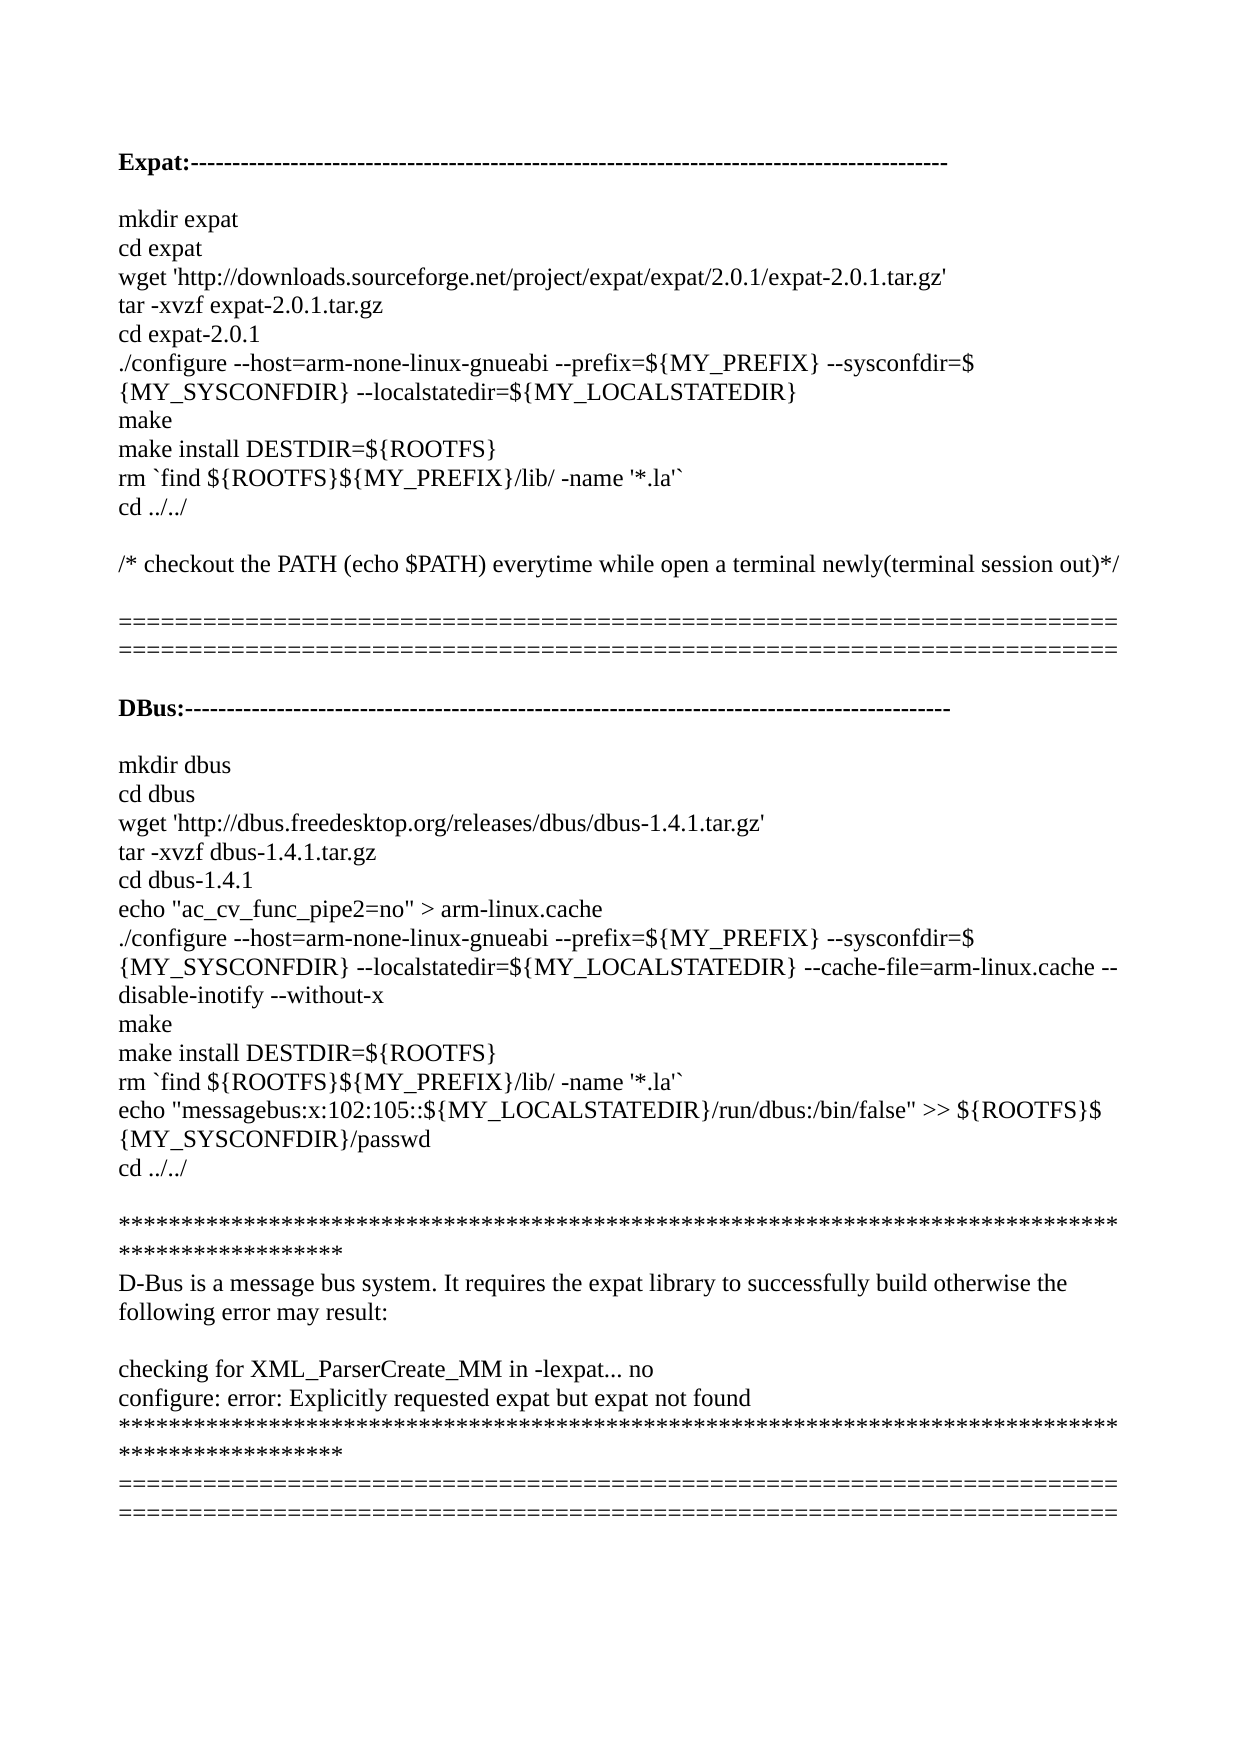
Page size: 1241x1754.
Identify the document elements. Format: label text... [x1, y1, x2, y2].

text cd ../../ [118, 492, 1122, 521]
text ************************************************************************************************** [118, 1412, 1122, 1469]
text wget 'http://dbus.freedesktop.org/releases/dbus/dbus-1.4.1.tar.gz' [118, 808, 1122, 837]
text cd dbus [118, 779, 1122, 808]
text DBus:-------------------------------------------------------------------------------------------- [118, 693, 1122, 722]
text cd expat-2.0.1 [118, 319, 1122, 348]
text checking for XML_ParserCreate_MM in -lexpat... no [118, 1354, 1122, 1383]
text echo "ac_cv_func_pipe2=no" > arm-linux.cache [118, 894, 1122, 923]
text ************************************************************************************************** [118, 1211, 1122, 1268]
text tar -xvzf dbus-1.4.1.tar.gz [118, 837, 1122, 866]
text ============================================================================================================================================== [118, 1469, 1122, 1527]
text mkdir expat [118, 204, 1122, 233]
text ./configure --host=arm-none-linux-gnueabi --prefix=${MY_PREFIX} --sysconfdir=${MY_SYSCONFDIR} --localstatedir=${MY_LOCALSTATEDIR} --cache-file=arm-linux.cache --disable-inotify --without-x [118, 923, 1122, 1009]
text make [118, 1009, 1122, 1038]
text rm `find ${ROOTFS}${MY_PREFIX}/lib/ -name '*.la'` [118, 463, 1122, 492]
text echo "messagebus:x:102:105::${MY_LOCALSTATEDIR}/run/dbus:/bin/false" >> ${ROOTFS}${MY_SYSCONFDIR}/passwd [118, 1096, 1122, 1153]
text wget 'http://downloads.sourceforge.net/project/expat/expat/2.0.1/expat-2.0.1.tar.gz' [118, 262, 1122, 291]
text cd ../../ [118, 1153, 1122, 1182]
text /* checkout the PATH (echo $PATH) everytime while open a terminal newly(terminal session out)*/ [118, 549, 1122, 578]
text Expat:------------------------------------------------------------------------------------------- [118, 147, 1122, 176]
text tar -xvzf expat-2.0.1.tar.gz [118, 291, 1122, 319]
text D-Bus is a message bus system. It requires the expat library to successfully build otherwise the following error may result: [118, 1268, 1122, 1326]
text cd dbus-1.4.1 [118, 866, 1122, 894]
text make install DESTDIR=${ROOTFS} [118, 434, 1122, 463]
text make [118, 406, 1122, 434]
text cd expat [118, 233, 1122, 262]
text make install DESTDIR=${ROOTFS} [118, 1038, 1122, 1067]
text rm `find ${ROOTFS}${MY_PREFIX}/lib/ -name '*.la'` [118, 1067, 1122, 1096]
text configure: error: Explicitly requested expat but expat not found [118, 1383, 1122, 1412]
text ============================================================================================================================================== [118, 607, 1122, 664]
text mkdir dbus [118, 751, 1122, 779]
text ./configure --host=arm-none-linux-gnueabi --prefix=${MY_PREFIX} --sysconfdir=${MY_SYSCONFDIR} --localstatedir=${MY_LOCALSTATEDIR} [118, 348, 1122, 406]
